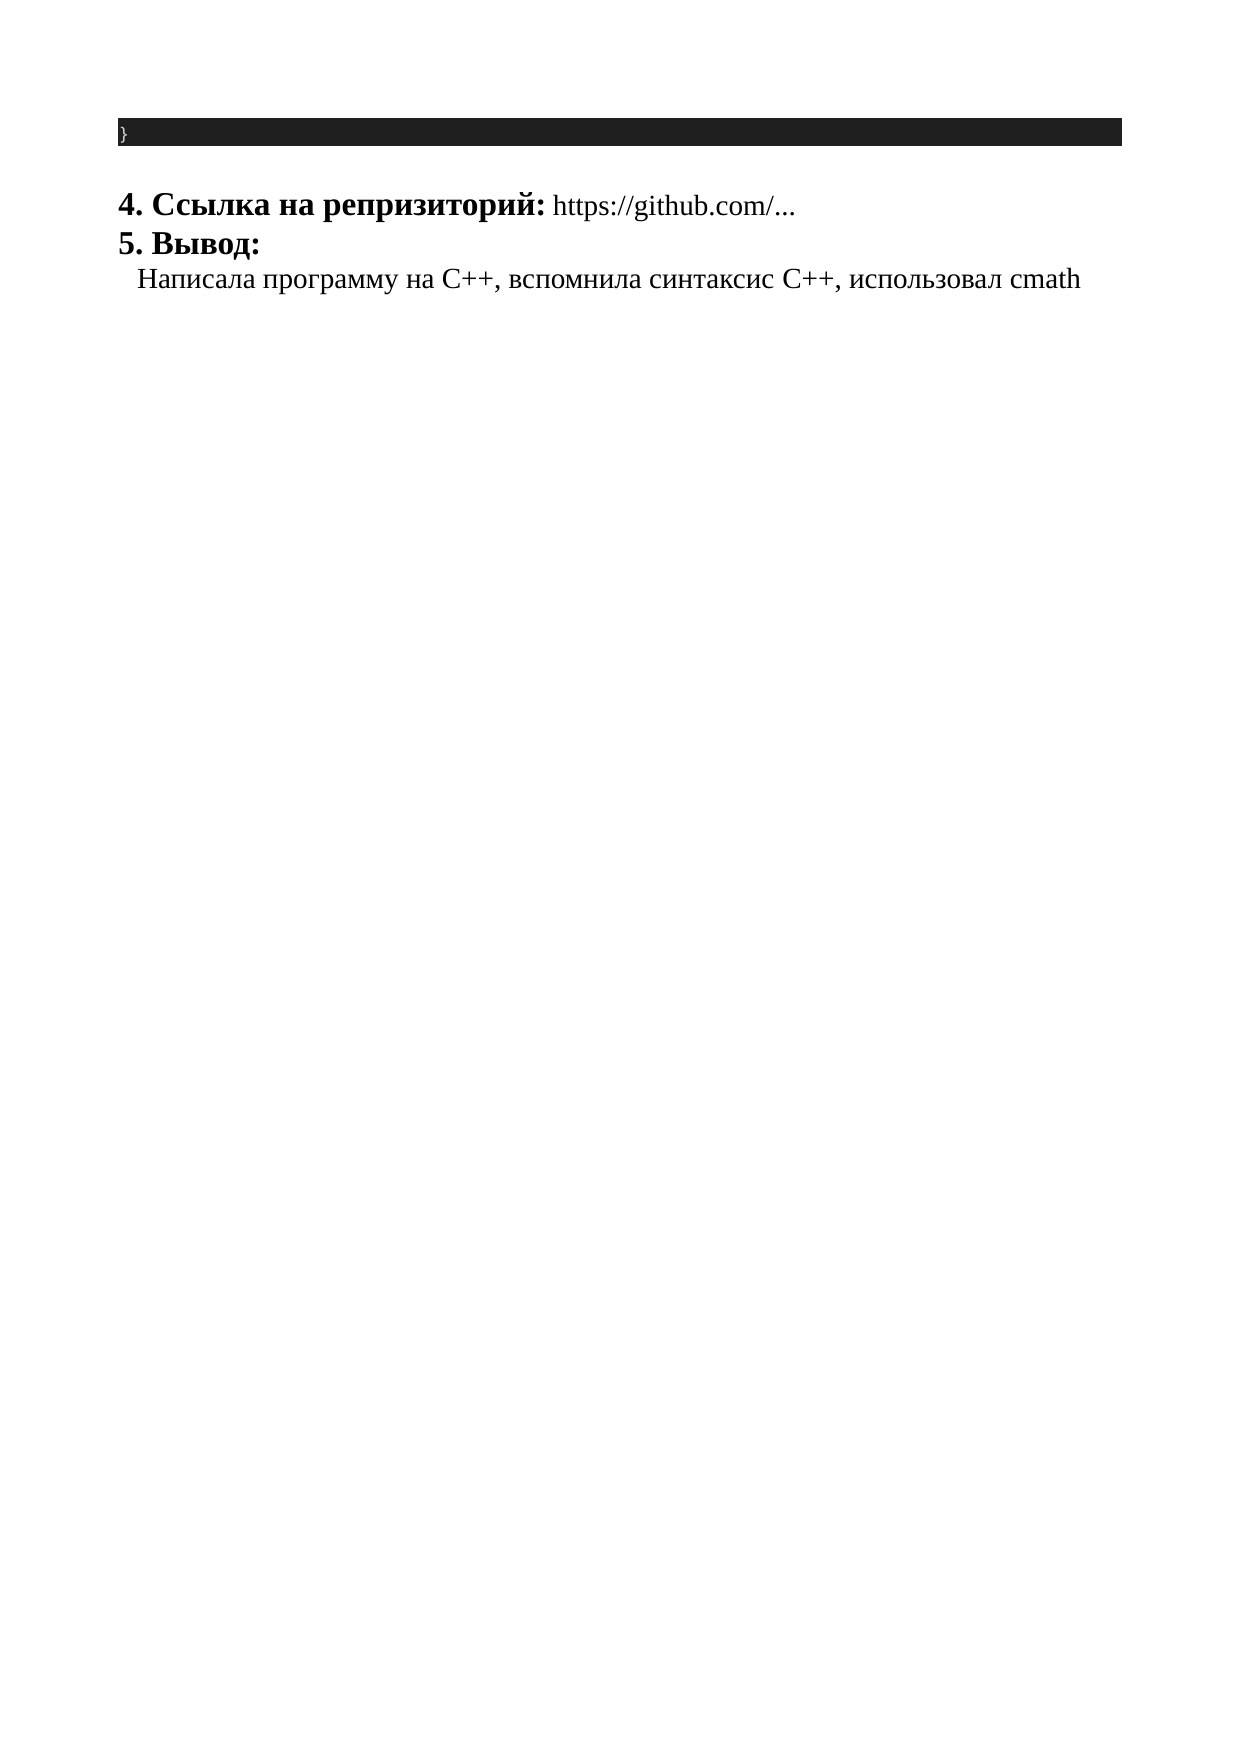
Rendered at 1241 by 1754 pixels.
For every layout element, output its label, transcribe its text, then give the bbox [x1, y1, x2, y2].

text 5. Вывод: [118, 223, 1122, 261]
text 4. Cсылка на репризиторий: https://github.com/... [118, 184, 1122, 223]
text Написала программу на C++, вспомнила синтаксис C++, использовал cmath [118, 261, 1122, 295]
text } [118, 118, 1122, 146]
